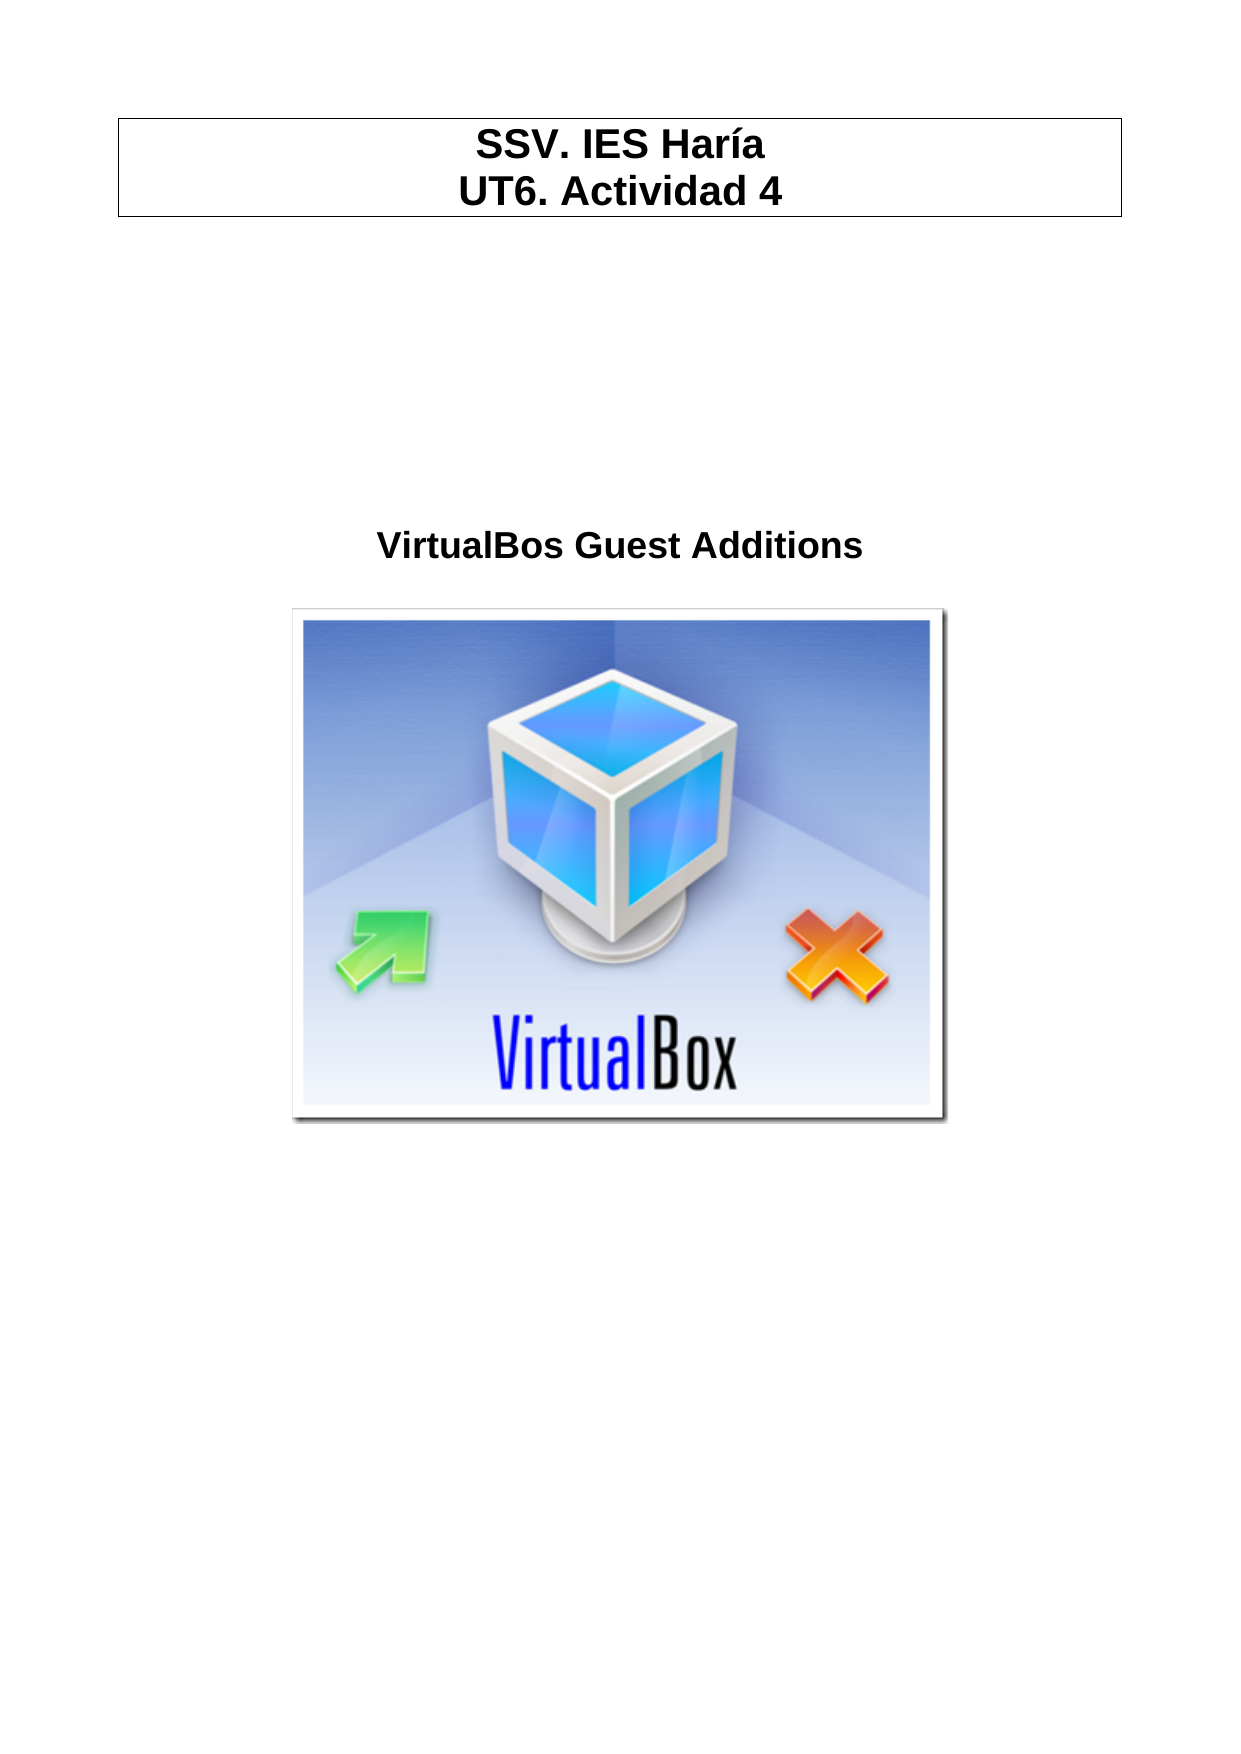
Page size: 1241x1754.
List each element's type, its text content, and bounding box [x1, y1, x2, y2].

text SSV. IES Haría [119, 119, 1121, 165]
subtitle VirtualBos Guest Additions [118, 524, 1122, 566]
text UT6. Actividad 4 [119, 165, 1121, 216]
picture [292, 608, 949, 1124]
